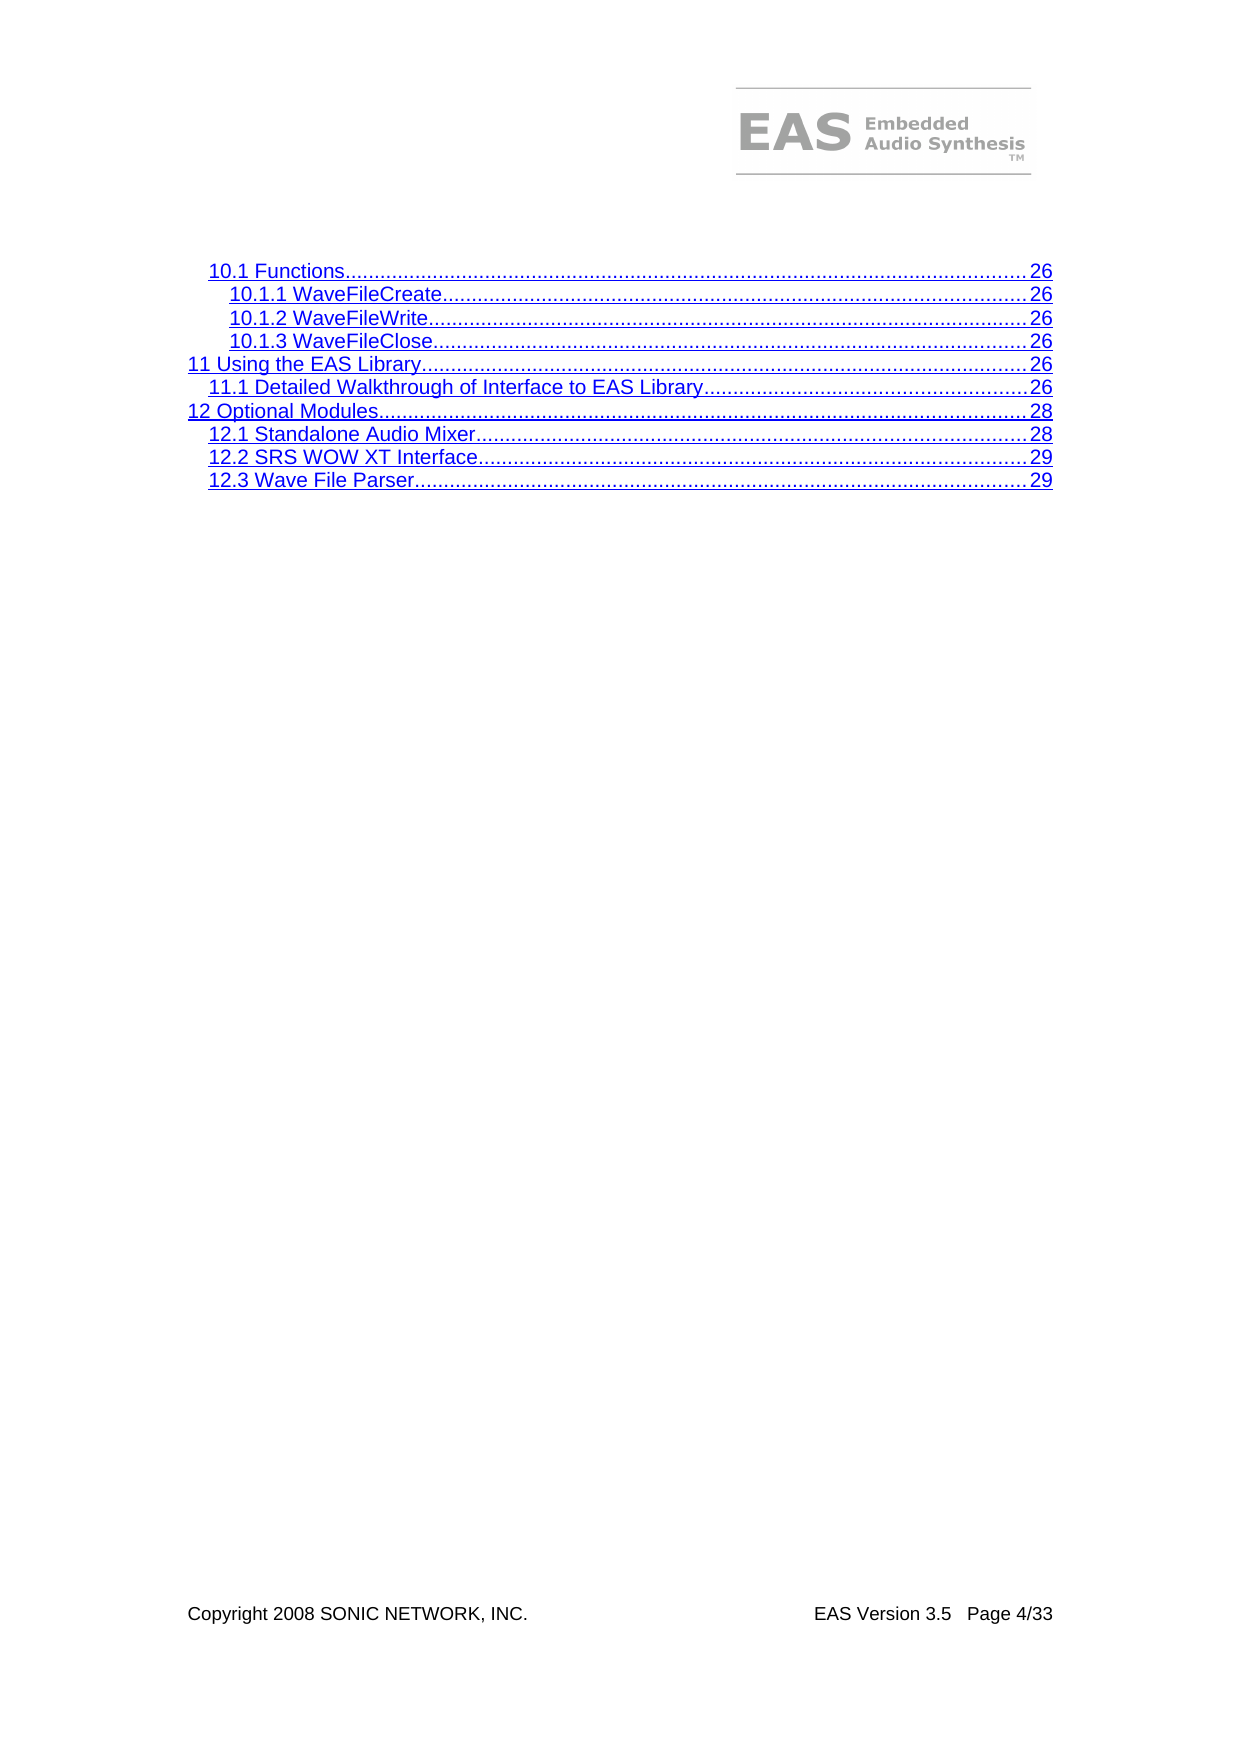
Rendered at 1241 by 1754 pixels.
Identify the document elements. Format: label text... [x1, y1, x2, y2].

text 11.1 Detailed Walkthrough of Interface to EAS Library 26 [208, 376, 1053, 396]
text 12.3 Wave File Parser 29 [208, 469, 1053, 489]
text 10.1.2 WaveFileWrite 26 [229, 306, 1053, 327]
text 10.1.1 WaveFileCreate 26 [229, 283, 1053, 303]
text 10.1.3 WaveFileClose 26 [229, 329, 1053, 350]
text 12.2 SRS WOW XT Interface 29 [208, 446, 1053, 466]
text 12.1 Standalone Audio Mixer 28 [208, 422, 1053, 443]
picture [732, 84, 1037, 181]
text 12 Optional Modules 28 [187, 399, 1053, 419]
text 11 Using the EAS Library 26 [187, 353, 1053, 373]
text 10.1 Functions 26 [208, 260, 1053, 280]
